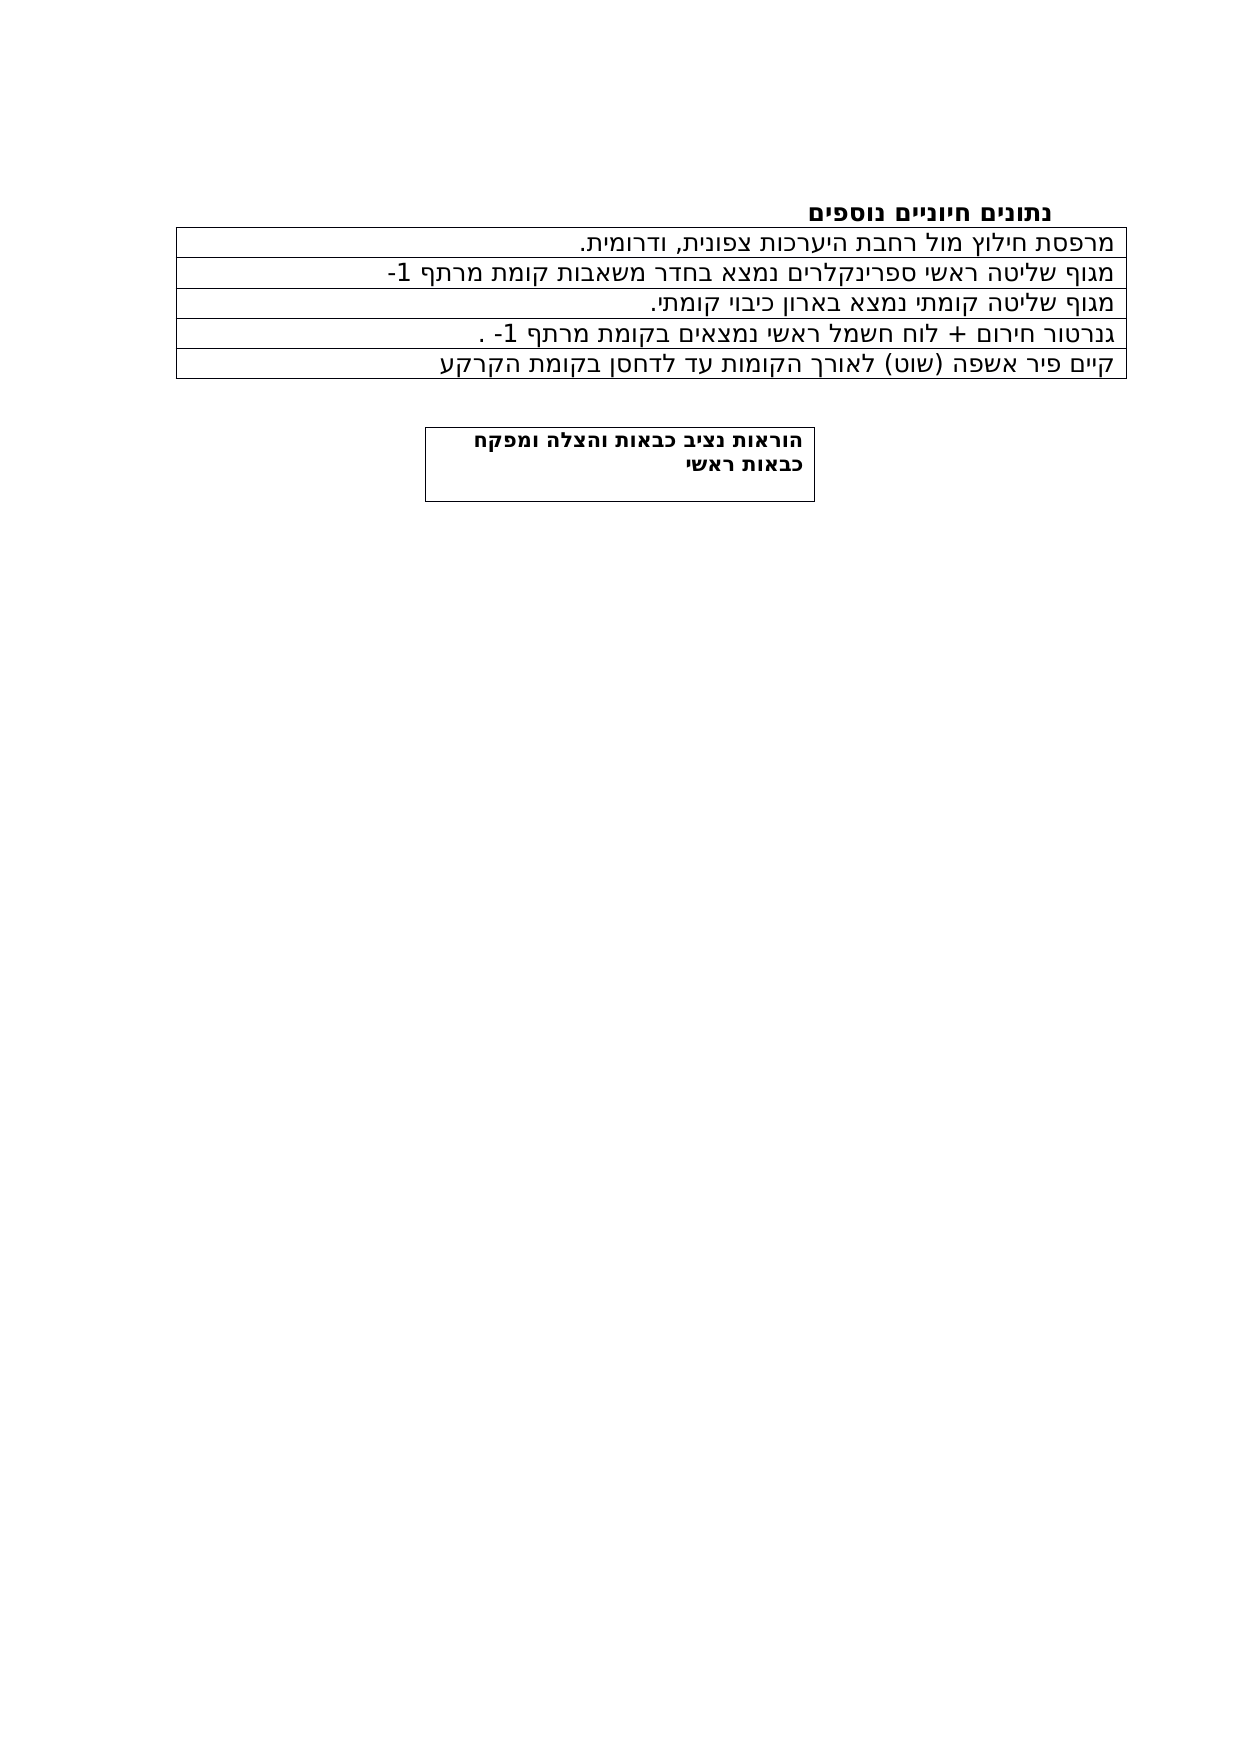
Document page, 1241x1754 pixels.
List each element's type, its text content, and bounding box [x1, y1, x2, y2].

table_cell מגוף שליטה קומתי נמצא בארון כיבוי קומתי. [177, 289, 1126, 318]
table_cell קיים פיר אשפה (שוט) לאורך הקומות עד לדחסן בקומת הקרקע [177, 349, 1126, 378]
table_cell מגוף שליטה ראשי ספרינקלרים נמצא בחדר משאבות קומת מרתף 1- [177, 258, 1126, 287]
table_cell גנרטור חירום + לוח חשמל ראשי נמצאים בקומת מרתף 1- . [177, 319, 1126, 348]
table_header הוראות נציב כבאות והצלה ומפקח כבאות ראשי [426, 428, 814, 501]
text נתונים חיוניים נוספים [187, 198, 1053, 227]
table_header מרפסת חילוץ מול רחבת היערכות צפונית, ודרומית. [177, 228, 1126, 257]
